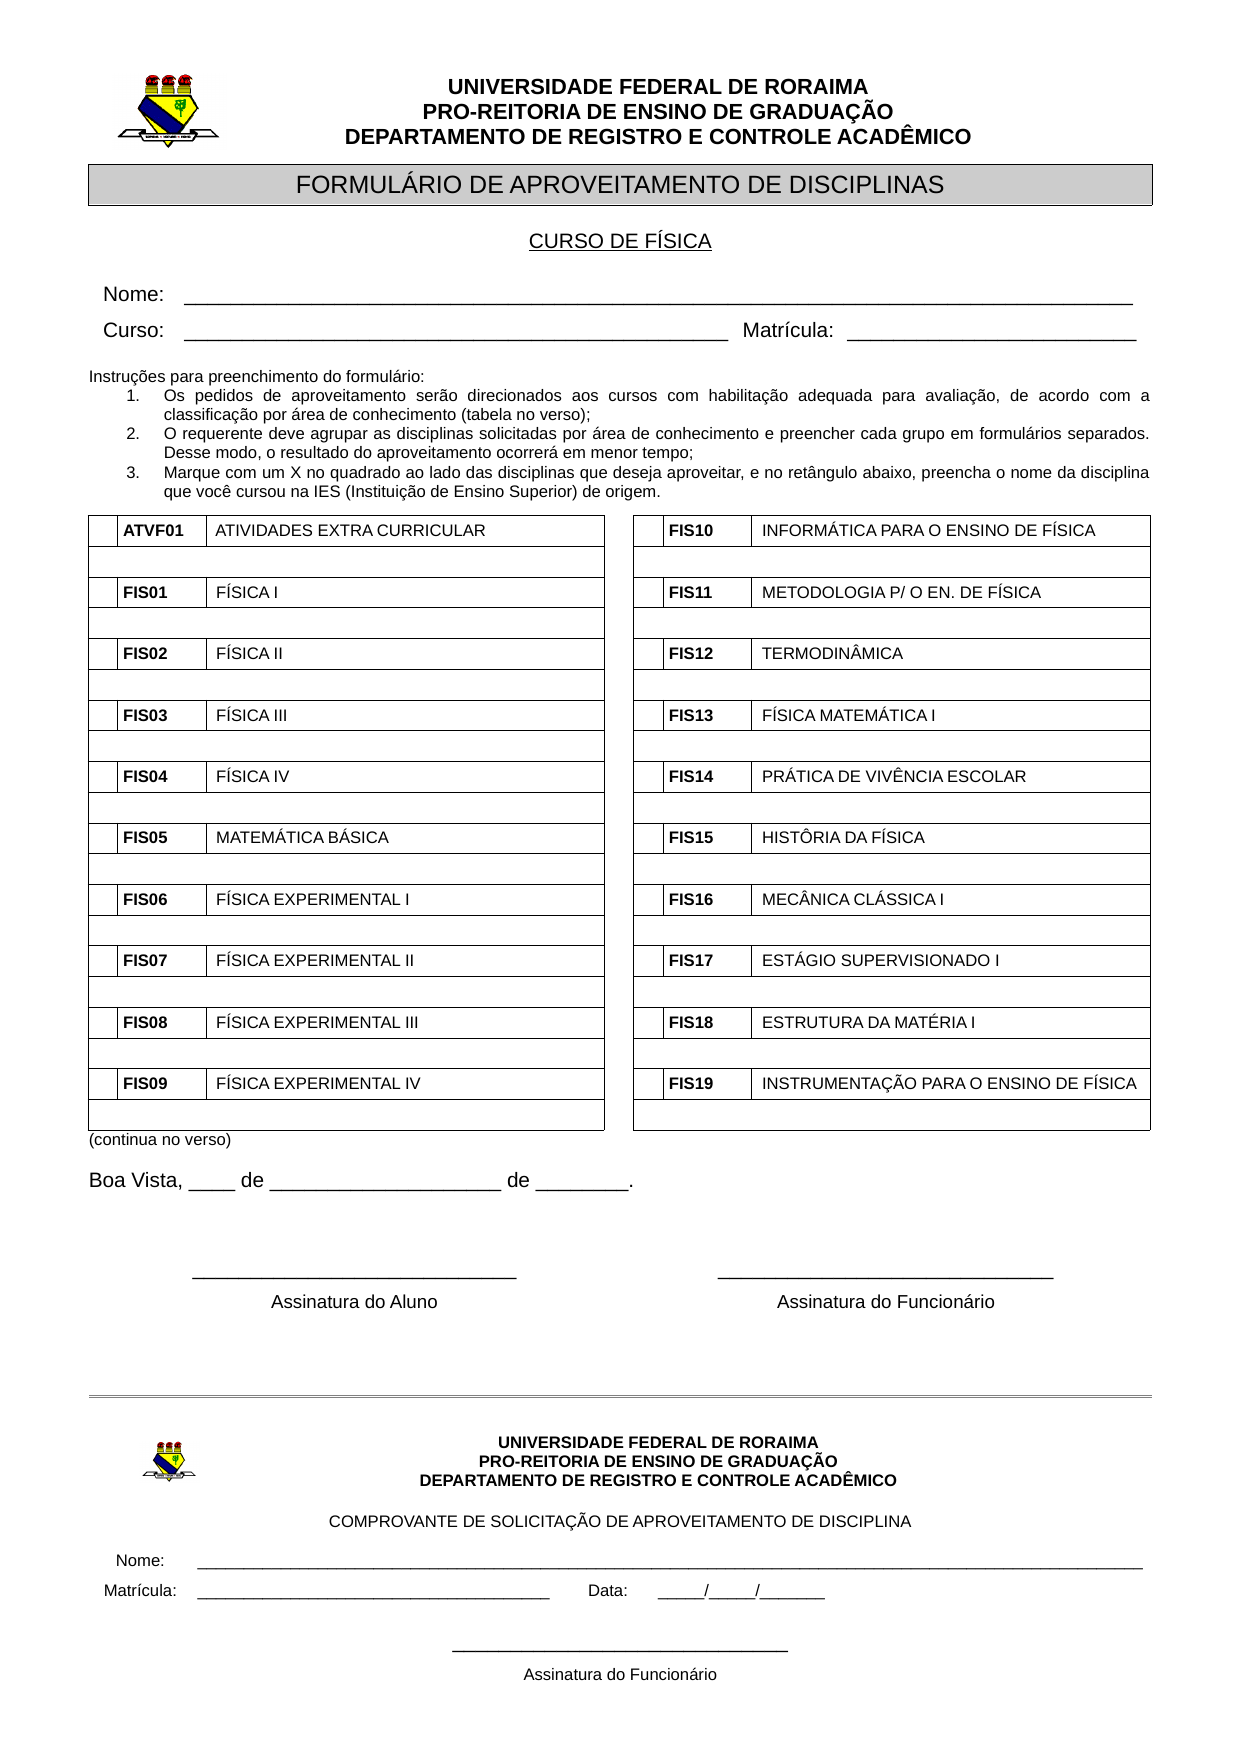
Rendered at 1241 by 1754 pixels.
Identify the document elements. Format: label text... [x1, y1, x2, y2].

table_header __________________________________________________________________________________ [178, 277, 1152, 312]
table_cell FIS14 [664, 762, 751, 792]
table_cell FIS07 [118, 946, 206, 976]
table_header [1066, 59, 1152, 164]
table_cell [89, 608, 604, 638]
table_cell [634, 854, 1150, 884]
table_cell [634, 762, 663, 792]
table_cell [89, 854, 604, 884]
table_cell _______________________________________________ [178, 312, 735, 347]
table_cell [605, 884, 633, 914]
table_cell [89, 946, 117, 976]
table_cell FIS11 [664, 578, 751, 607]
table_header UNIVERSIDADE FEDERAL DE RORAIMA PRO-REITORIA DE ENSINO DE GRADUAÇÃO DEPARTAMENTO DE REGISTRO E CONTROLE ACADÊMICO [250, 59, 1066, 164]
table_cell [605, 976, 633, 1007]
table_cell FIS02 [118, 639, 206, 669]
table_cell _________________________ [841, 312, 1152, 347]
text COMPROVANTE DE SOLICITAÇÃO DE APROVEITAMENTO DE DISCIPLINA [88, 1511, 1152, 1531]
table_cell [89, 670, 604, 699]
text Boa Vista, ____ de ____________________ de ________. [88, 1168, 1152, 1192]
table_cell [89, 1100, 604, 1130]
table_cell Matrícula: [735, 312, 841, 347]
table_cell [605, 546, 633, 577]
table_cell [605, 700, 633, 730]
table_cell [89, 1039, 604, 1068]
table_cell [605, 1038, 633, 1068]
table_cell [605, 607, 633, 638]
table_cell MECÂNICA CLÁSSICA I [752, 885, 1150, 914]
text CURSO DE FÍSICA [86, 229, 1152, 253]
table_cell [634, 608, 1150, 638]
table_cell ______________________________________ [192, 1576, 563, 1606]
table_cell [634, 670, 1150, 699]
table_header INFORMÁTICA PARA O ENSINO DE FÍSICA [752, 516, 1150, 546]
table_cell FIS18 [664, 1008, 751, 1037]
table_cell [89, 578, 117, 607]
table_header [605, 515, 633, 546]
table_cell [89, 916, 604, 945]
table_cell [89, 885, 117, 914]
table_header FORMULÁRIO DE APROVEITAMENTO DE DISCIPLINAS [89, 165, 1152, 204]
table_header ____________________________ [89, 1250, 620, 1285]
table_cell [634, 1100, 1150, 1130]
table_cell [605, 730, 633, 761]
table_cell HISTÔRIA DA FÍSICA [752, 824, 1150, 853]
table_cell FIS05 [118, 824, 206, 853]
table_cell FÍSICA I [207, 578, 604, 607]
table_cell Matrícula: [89, 1576, 192, 1606]
table_cell FIS16 [664, 885, 751, 914]
table_cell Data: [563, 1576, 652, 1606]
table_cell [605, 945, 633, 976]
table_cell FÍSICA EXPERIMENTAL II [207, 946, 604, 976]
table_cell FIS12 [664, 639, 751, 669]
table_cell [634, 1069, 663, 1099]
table_cell [634, 885, 663, 914]
list Marque com um X no quadrado ao lado das disciplinas que deseja aproveitar, e no retângulo abaixo, preencha o nome da disciplina que você cursou na IES (Instituição de Ensino Superior) de origem. [126, 462, 1152, 501]
table_cell [605, 761, 633, 792]
table_cell FIS15 [664, 824, 751, 853]
table_cell FÍSICA II [207, 639, 604, 669]
table_cell [634, 946, 663, 976]
table_cell [634, 639, 663, 669]
table_cell FÍSICA III [207, 701, 604, 730]
table_cell [605, 792, 633, 822]
table_cell [89, 762, 117, 792]
table_cell FÍSICA EXPERIMENTAL IV [207, 1069, 604, 1099]
table_cell ESTRUTURA DA MATÉRIA I [752, 1008, 1150, 1037]
table_cell [605, 915, 633, 945]
table_cell [634, 578, 663, 607]
table_cell TERMODINÂMICA [752, 639, 1150, 669]
picture [112, 73, 227, 150]
table_cell MATEMÁTICA BÁSICA [207, 824, 604, 853]
table_cell FIS13 [664, 701, 751, 730]
text Instruções para preenchimento do formulário: [88, 367, 1152, 386]
table_header [89, 516, 117, 546]
table_header [89, 1426, 250, 1497]
table_cell Curso: [89, 312, 178, 347]
table_cell FÍSICA EXPERIMENTAL III [207, 1008, 604, 1037]
table_cell Assinatura do Aluno [89, 1285, 620, 1318]
table_cell [605, 669, 633, 699]
text (continua no verso) [88, 1130, 1152, 1149]
table_cell INSTRUMENTAÇÃO PARA O ENSINO DE FÍSICA [752, 1069, 1150, 1099]
table_cell FÍSICA EXPERIMENTAL I [207, 885, 604, 914]
table_cell FIS03 [118, 701, 206, 730]
table_cell [605, 823, 633, 853]
table_cell [634, 701, 663, 730]
table_cell FIS08 [118, 1008, 206, 1037]
table_cell PRÁTICA DE VIVÊNCIA ESCOLAR [752, 762, 1150, 792]
table_header [1066, 1426, 1152, 1497]
table_cell FÍSICA IV [207, 762, 604, 792]
table_cell [634, 977, 1150, 1007]
table_cell [634, 824, 663, 853]
table_header UNIVERSIDADE FEDERAL DE RORAIMA PRO-REITORIA DE ENSINO DE GRADUAÇÃO DEPARTAMENTO DE REGISTRO E CONTROLE ACADÊMICO [250, 1426, 1066, 1497]
table_header _____________________________ [89, 1624, 1152, 1659]
table_cell [634, 1039, 1150, 1068]
table_cell [89, 731, 604, 761]
table_cell [634, 916, 1150, 945]
table_cell [634, 731, 1150, 761]
table_cell [89, 701, 117, 730]
table_header _____________________________ [620, 1250, 1152, 1285]
table_cell METODOLOGIA P/ O EN. DE FÍSICA [752, 578, 1150, 607]
table_cell FIS06 [118, 885, 206, 914]
table_cell _____/_____/_______ [652, 1576, 1152, 1606]
table_header [89, 59, 250, 164]
table_cell Assinatura do Funcionário [620, 1285, 1152, 1318]
table_header Nome: [89, 1545, 192, 1576]
table_cell FIS17 [664, 946, 751, 976]
table_cell [89, 1008, 117, 1037]
table_header ATVF01 [118, 516, 206, 546]
list O requerente deve agrupar as disciplinas solicitadas por área de conhecimento e preencher cada grupo em formulários separados. Desse modo, o resultado do aproveitamento ocorrerá em menor tempo; [126, 424, 1152, 462]
table_header Nome: [89, 277, 178, 312]
table_cell [605, 577, 633, 607]
table_cell FIS09 [118, 1069, 206, 1099]
table_cell [605, 1099, 633, 1130]
table_cell [605, 1068, 633, 1099]
table_cell [89, 977, 604, 1007]
table_header [634, 516, 663, 546]
table_cell [634, 1008, 663, 1037]
table_cell [605, 1007, 633, 1037]
table_cell Assinatura do Funcionário [89, 1659, 1152, 1689]
table_cell [89, 639, 117, 669]
table_cell [89, 547, 604, 577]
table_cell FIS19 [664, 1069, 751, 1099]
table_cell [634, 793, 1150, 822]
table_cell [89, 824, 117, 853]
table_cell FIS04 [118, 762, 206, 792]
table_cell ESTÁGIO SUPERVISIONADO I [752, 946, 1150, 976]
table_cell [605, 638, 633, 669]
table_cell FIS01 [118, 578, 206, 607]
table_cell [634, 547, 1150, 577]
table_header ATIVIDADES EXTRA CURRICULAR [207, 516, 604, 546]
table_cell [89, 1069, 117, 1099]
table_header FIS10 [664, 516, 751, 546]
table_cell [89, 793, 604, 822]
table_cell [605, 853, 633, 884]
picture [139, 1441, 200, 1483]
table_cell FÍSICA MATEMÁTICA I [752, 701, 1150, 730]
list Os pedidos de aproveitamento serão direcionados aos cursos com habilitação adequada para avaliação, de acordo com a classificação por área de conhecimento (tabela no verso); [126, 386, 1152, 424]
table_header ______________________________________________________________________________________________________ [192, 1545, 1152, 1576]
